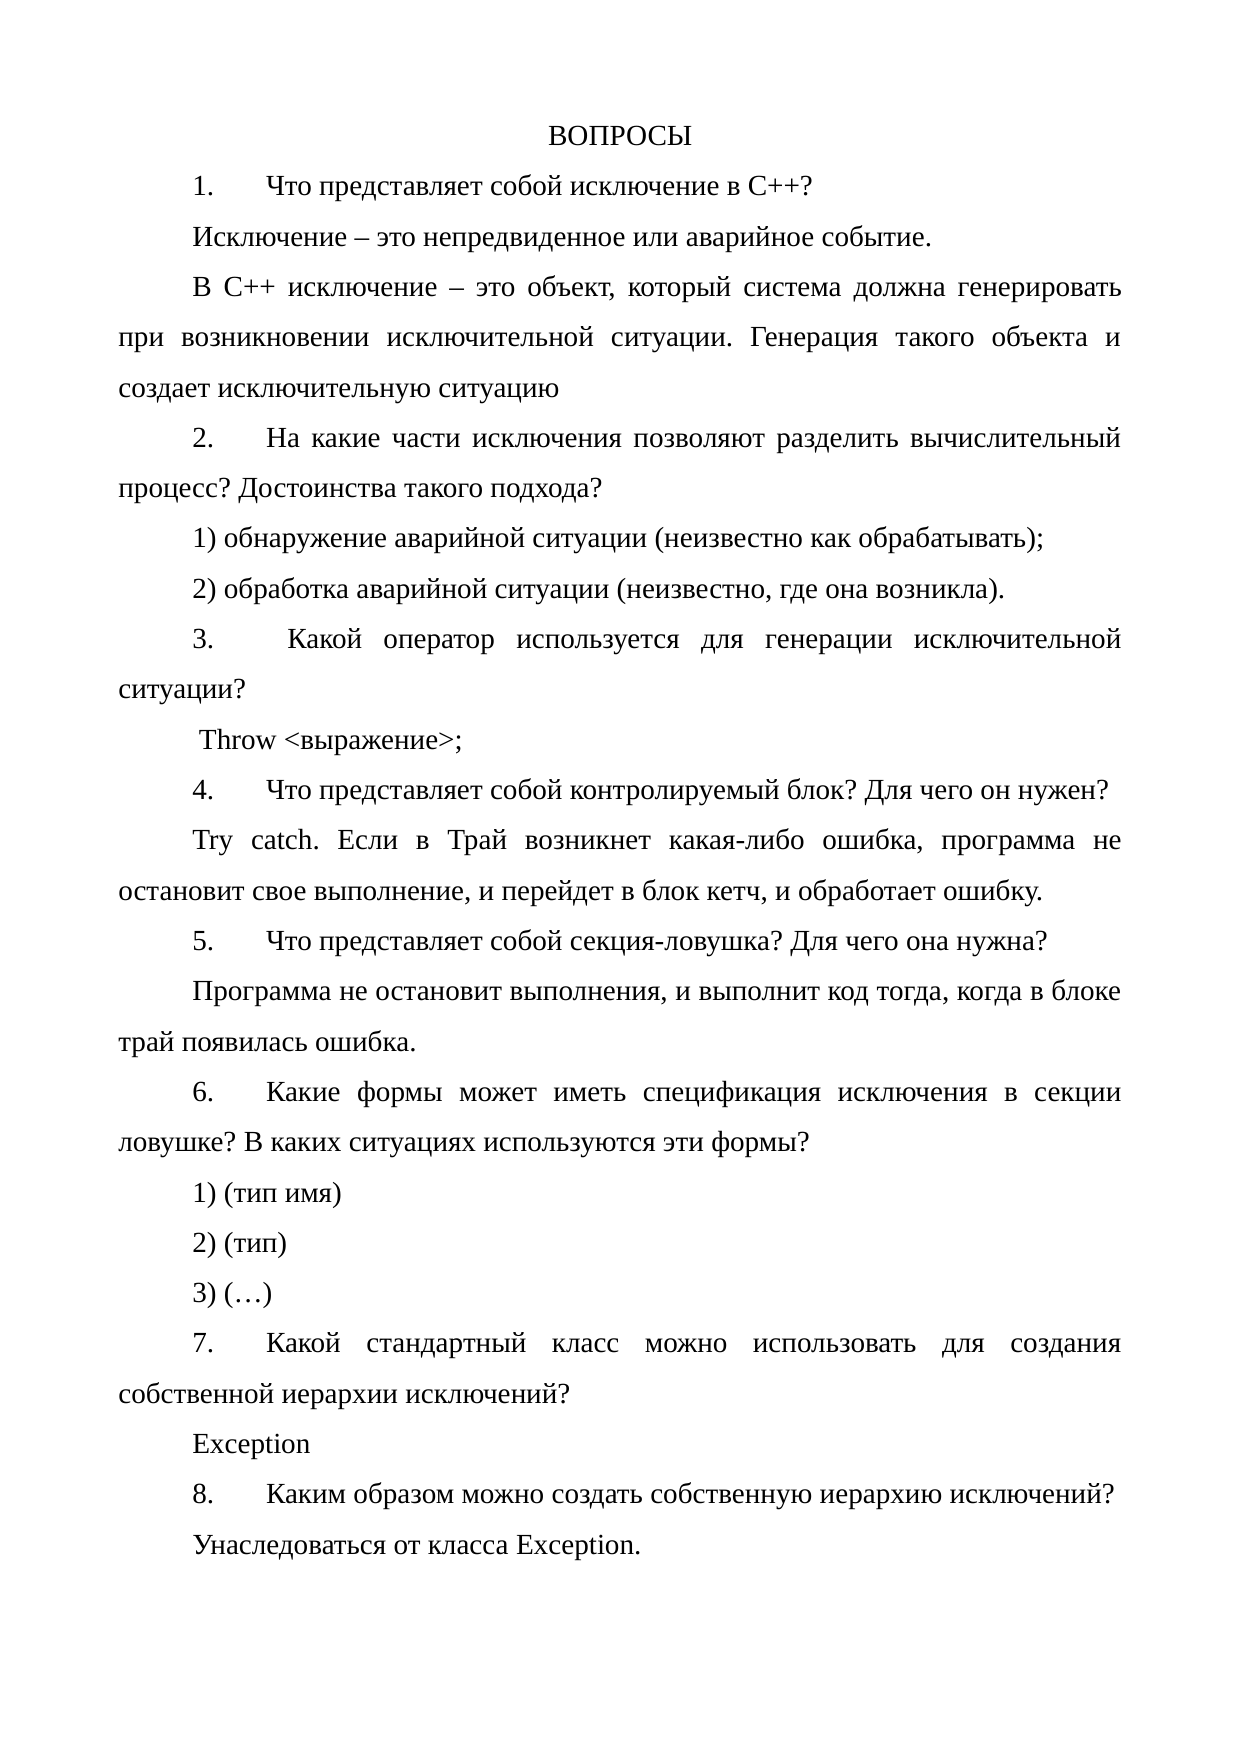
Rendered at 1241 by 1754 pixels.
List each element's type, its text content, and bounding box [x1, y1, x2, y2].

text ВОПРОСЫ [118, 118, 1122, 152]
list Каким образом можно создать собственную иерархию исключений? [118, 1477, 1122, 1510]
list 2) (тип) [118, 1225, 1122, 1258]
list 3) (…) [118, 1275, 1122, 1309]
list В С++ исключение – это объект, который система должна генерировать при возникновении исключительной ситуации. Генерация такого объекта и создает исключительную ситуацию [118, 269, 1122, 403]
list Исключение – это непредвиденное или аварийное событие. [118, 219, 1122, 252]
list Try catch. Если в Трай возникнет какая-либо ошибка, программа не остановит свое выполнение, и перейдет в блок кетч, и обработает ошибку. [118, 822, 1122, 906]
list Какой стандартный класс можно использовать для создания собственной иерархии исключений? [118, 1326, 1122, 1409]
list Что представляет собой секция-ловушка? Для чего она нужна? [118, 923, 1122, 957]
list 1) (тип имя) [118, 1175, 1122, 1208]
list На какие части исключения позволяют разделить вычислительный процесс? Достоинства такого подхода? [118, 420, 1122, 504]
list Что представляет собой контролируемый блок? Для чего он нужен? [118, 772, 1122, 806]
list 2) обработка аварийной ситуации (неизвестно, где она возникла). [118, 571, 1122, 604]
list Программа не остановит выполнения, и выполнит код тогда, когда в блоке трай появилась ошибка. [118, 973, 1122, 1057]
list Какие формы может иметь спецификация исключения в секции ловушке? В каких ситуациях используются эти формы? [118, 1074, 1122, 1158]
list Throw <выражение>; [118, 722, 1122, 755]
list Унаследоваться от класса Exception. [118, 1527, 1122, 1560]
list Что представляет собой исключение в С++? [118, 168, 1122, 202]
list 1) обнаружение аварийной ситуации (неизвестно как обрабатывать); [118, 521, 1122, 554]
list Какой оператор используется для генерации исключительной ситуации? [118, 621, 1122, 705]
list Exception [118, 1426, 1122, 1460]
